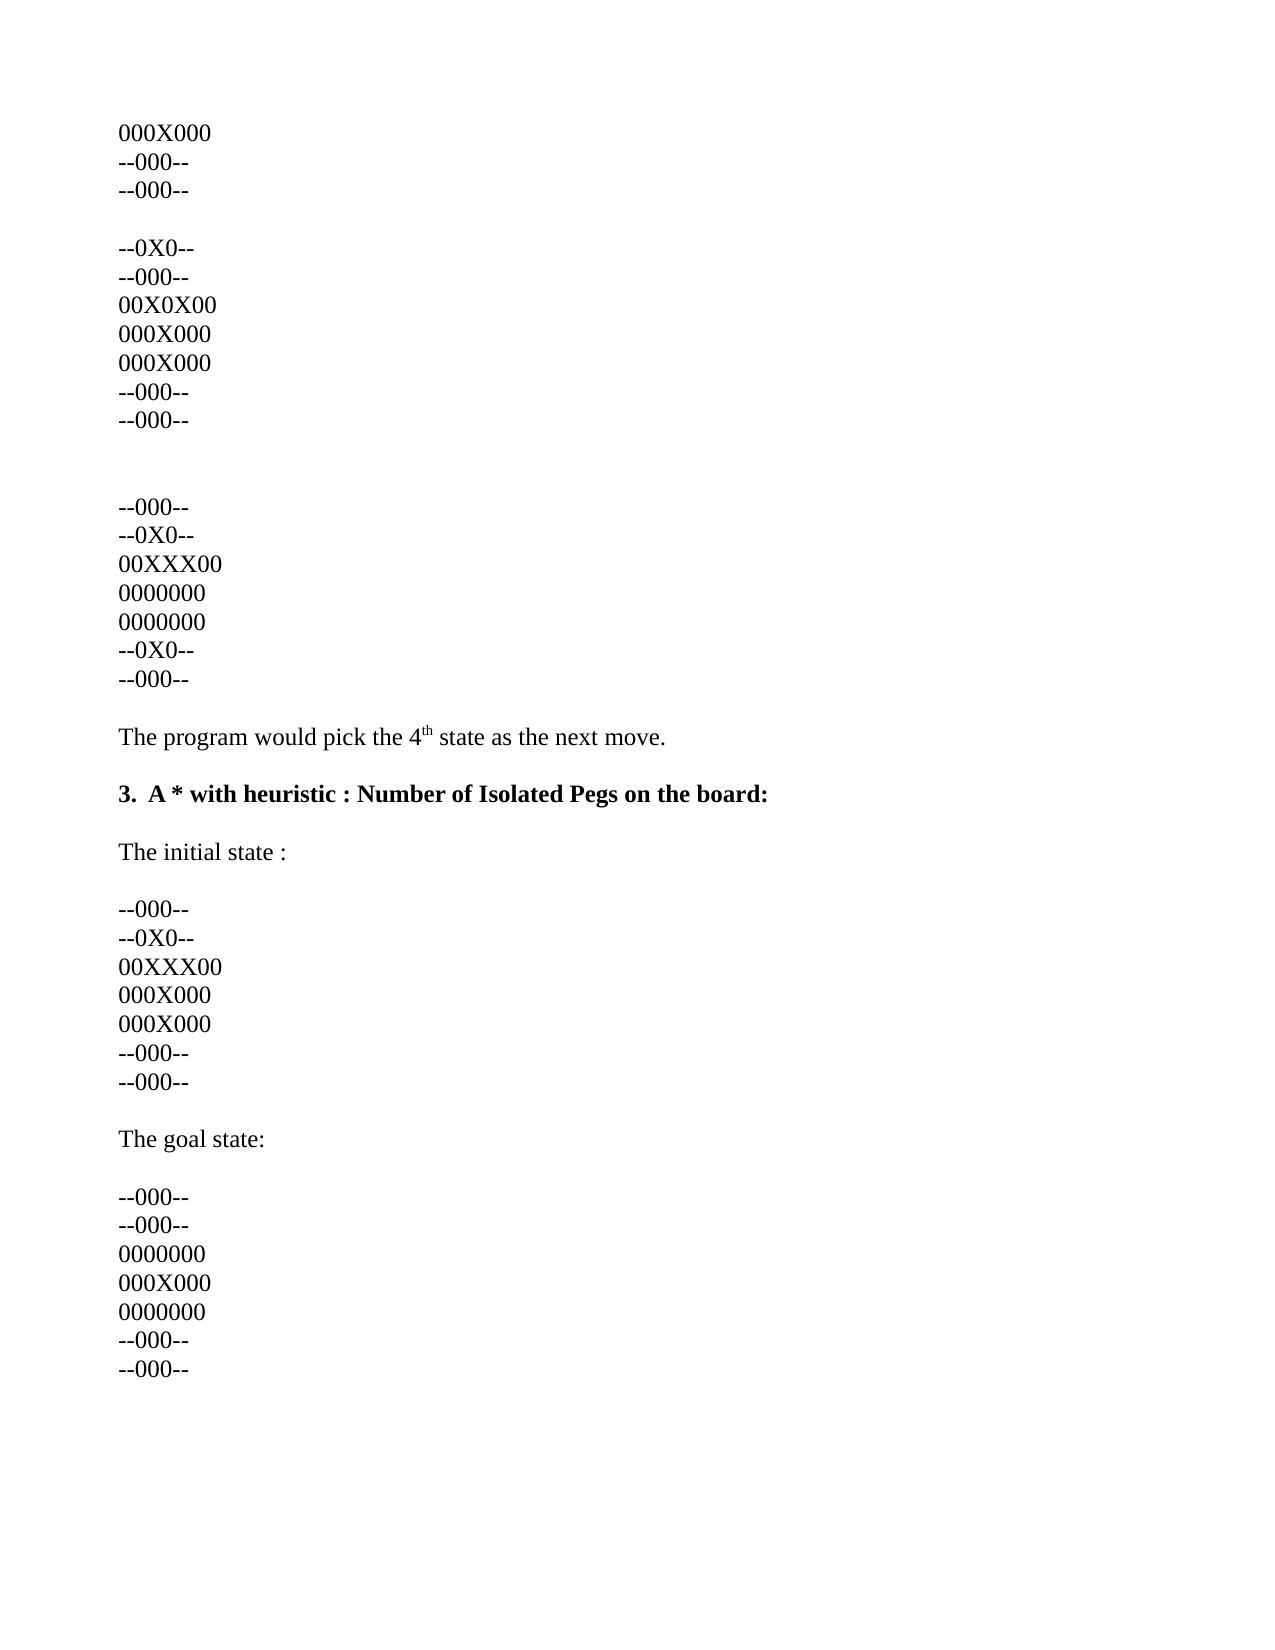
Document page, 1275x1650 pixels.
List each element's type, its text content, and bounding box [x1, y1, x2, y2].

text --0X0-- [118, 521, 1157, 549]
text 0000000 [118, 607, 1157, 636]
text --000-- [118, 176, 1157, 204]
text 000X000 [118, 118, 1157, 147]
text --000-- [118, 406, 1157, 434]
text 00XXX00 [118, 549, 1157, 578]
text 00X0X00 [118, 291, 1157, 319]
text --0X0-- [118, 233, 1157, 262]
text 000X000 [118, 348, 1157, 377]
text 3. A * with heuristic : Number of Isolated Pegs on the board: [118, 779, 1157, 808]
text The program would pick the 4th state as the next move. [118, 722, 1157, 751]
text --000-- [118, 1182, 1157, 1211]
text --0X0-- [118, 636, 1157, 664]
text 000X000 [118, 1009, 1157, 1038]
text 000X000 [118, 981, 1157, 1009]
text --000-- [118, 1067, 1157, 1096]
text --000-- [118, 262, 1157, 291]
text --000-- [118, 664, 1157, 693]
text 000X000 [118, 319, 1157, 348]
text --000-- [118, 1211, 1157, 1239]
text --000-- [118, 1326, 1157, 1354]
text --000-- [118, 894, 1157, 923]
text --000-- [118, 1038, 1157, 1067]
text 0000000 [118, 1239, 1157, 1268]
text The goal state: [118, 1124, 1157, 1153]
text 000X000 [118, 1268, 1157, 1297]
text --000-- [118, 147, 1157, 176]
text --0X0-- [118, 923, 1157, 952]
text --000-- [118, 377, 1157, 406]
text 0000000 [118, 578, 1157, 607]
text --000-- [118, 1354, 1157, 1383]
text --000-- [118, 492, 1157, 521]
text The initial state : [118, 837, 1157, 866]
text 00XXX00 [118, 952, 1157, 981]
text 0000000 [118, 1297, 1157, 1326]
